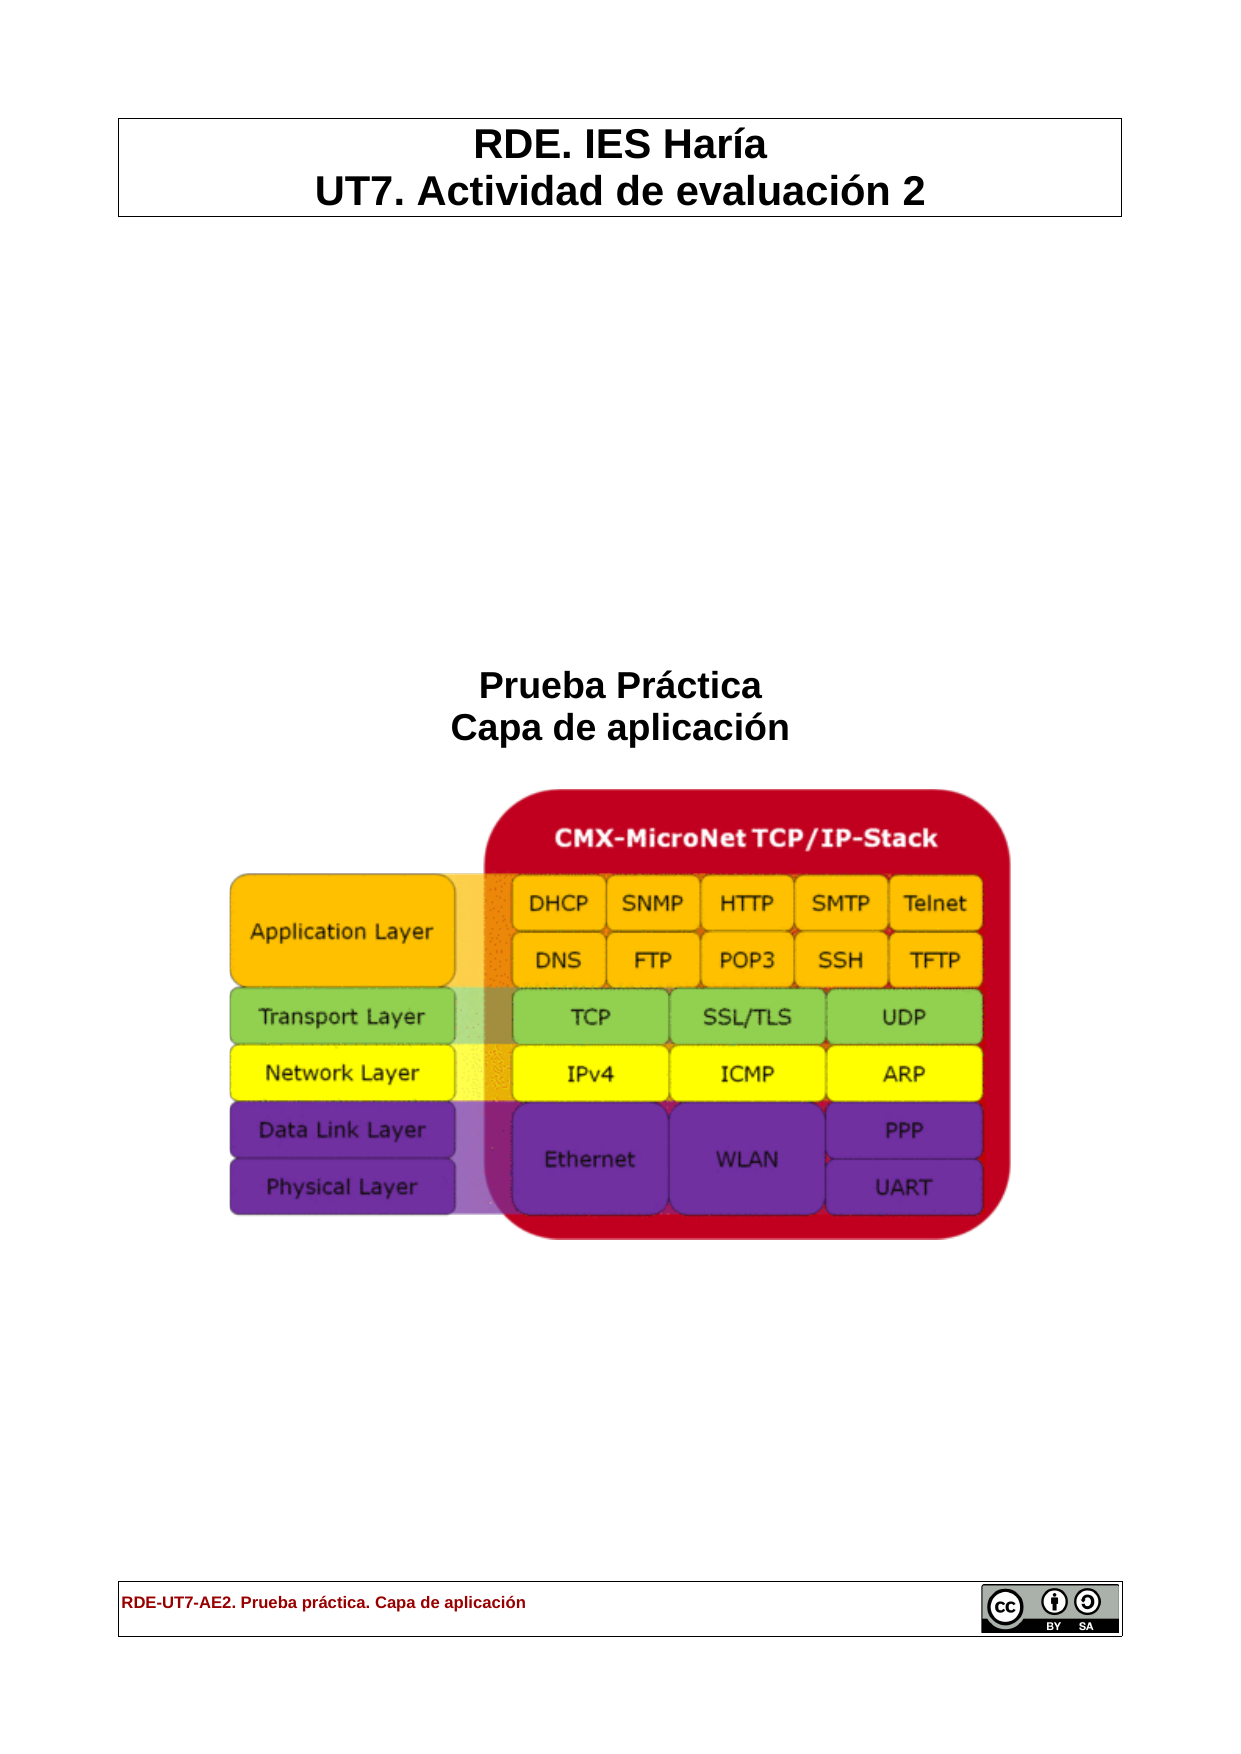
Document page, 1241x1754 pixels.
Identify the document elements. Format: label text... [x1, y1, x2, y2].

text RDE. IES Haría [119, 119, 1121, 165]
text Prueba Práctica [118, 664, 1122, 706]
text UT7. Actividad de evaluación 2 [119, 165, 1121, 216]
picture [229, 789, 1011, 1240]
picture [981, 1584, 1119, 1633]
text Capa de aplicación [118, 706, 1122, 748]
